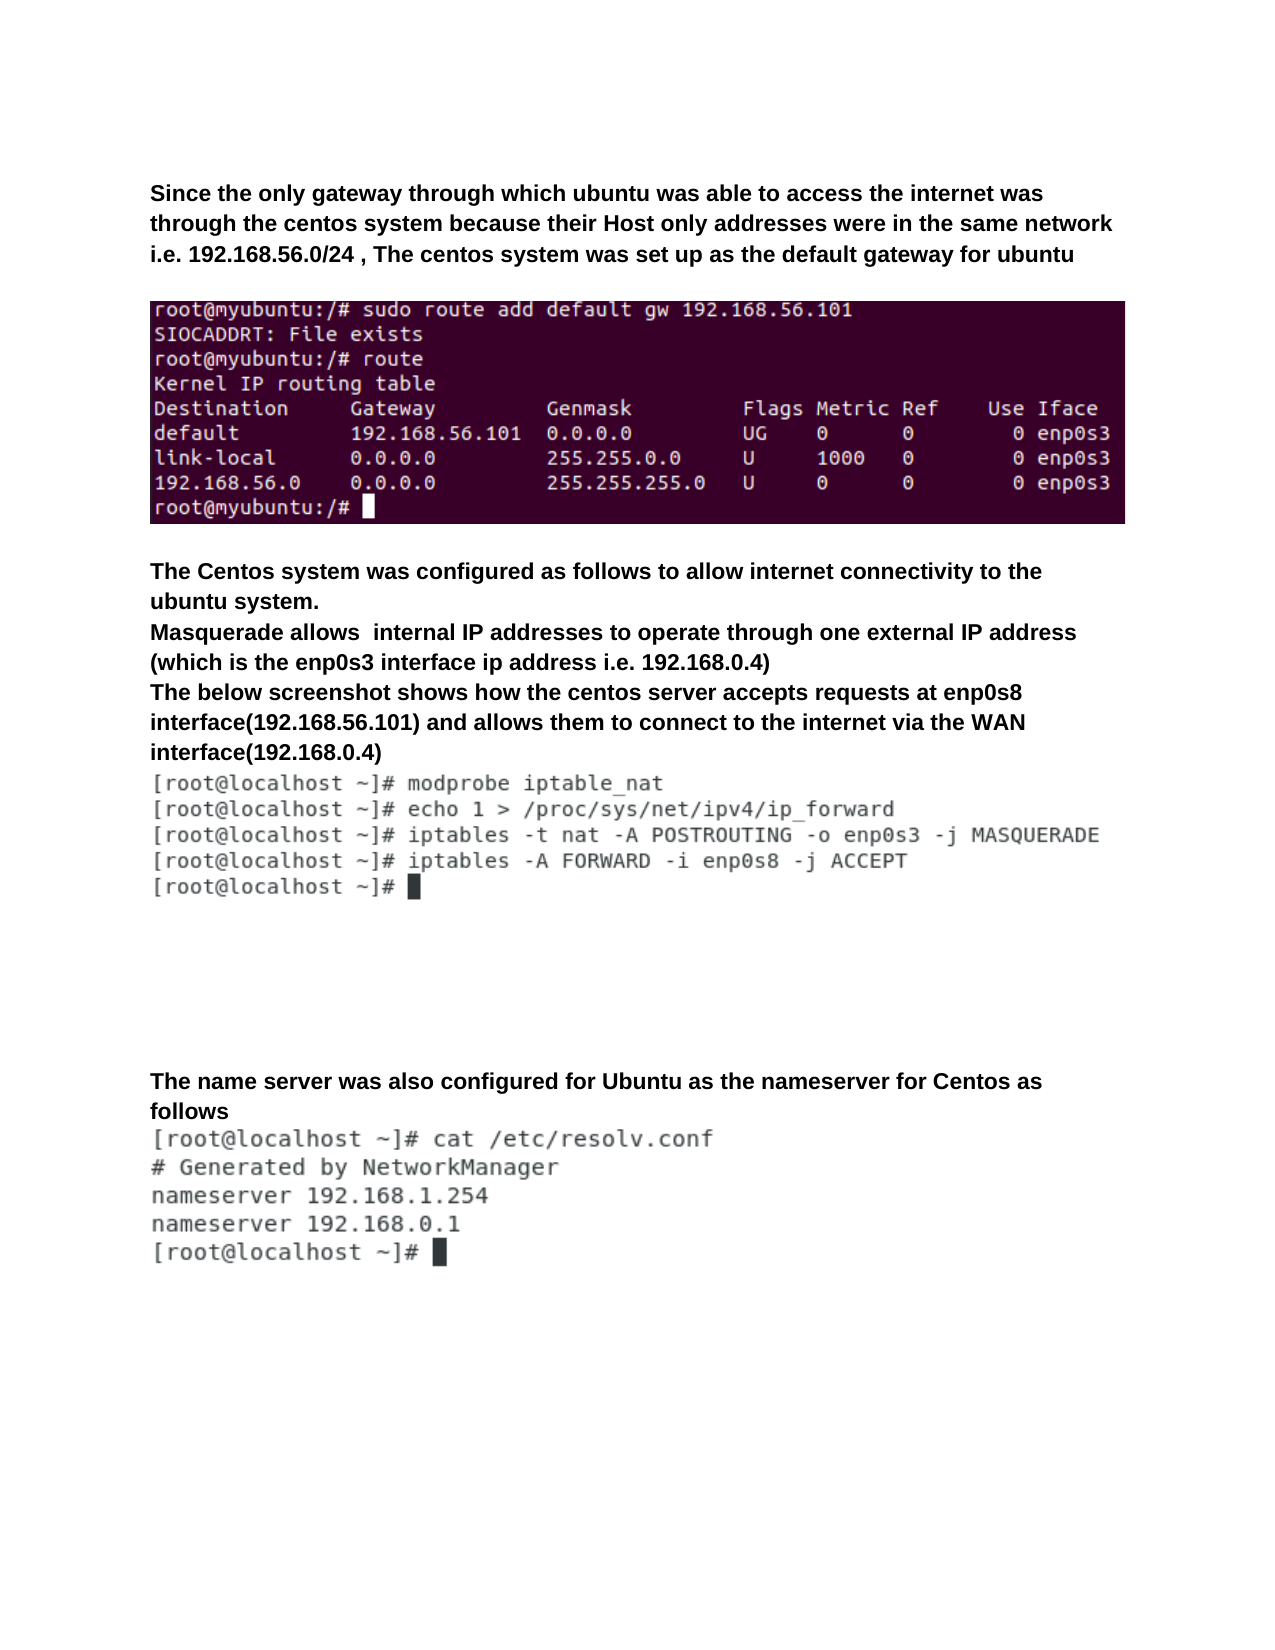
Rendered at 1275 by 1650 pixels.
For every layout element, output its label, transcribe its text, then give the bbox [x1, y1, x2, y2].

text The name server was also configured for Ubuntu as the nameserver for Centos as follows [150, 1068, 1125, 1125]
picture [150, 1128, 1060, 1279]
picture [150, 769, 1125, 914]
picture [150, 301, 1125, 524]
text The below screenshot shows how the centos server accepts requests at enp0s8 interface(192.168.56.101) and allows them to connect to the internet via the WAN interface(192.168.0.4) [150, 679, 1125, 766]
text Since the only gateway through which ubuntu was able to access the internet was through the centos system because their Host only addresses were in the same network i.e. 192.168.56.0/24 , The centos system was set up as the default gateway for ubuntu [150, 180, 1125, 267]
text The Centos system was configured as follows to allow internet connectivity to the ubuntu system. [150, 558, 1125, 614]
text Masquerade allows internal IP addresses to operate through one external IP address (which is the enp0s3 interface ip address i.e. 192.168.0.4) [150, 618, 1125, 675]
